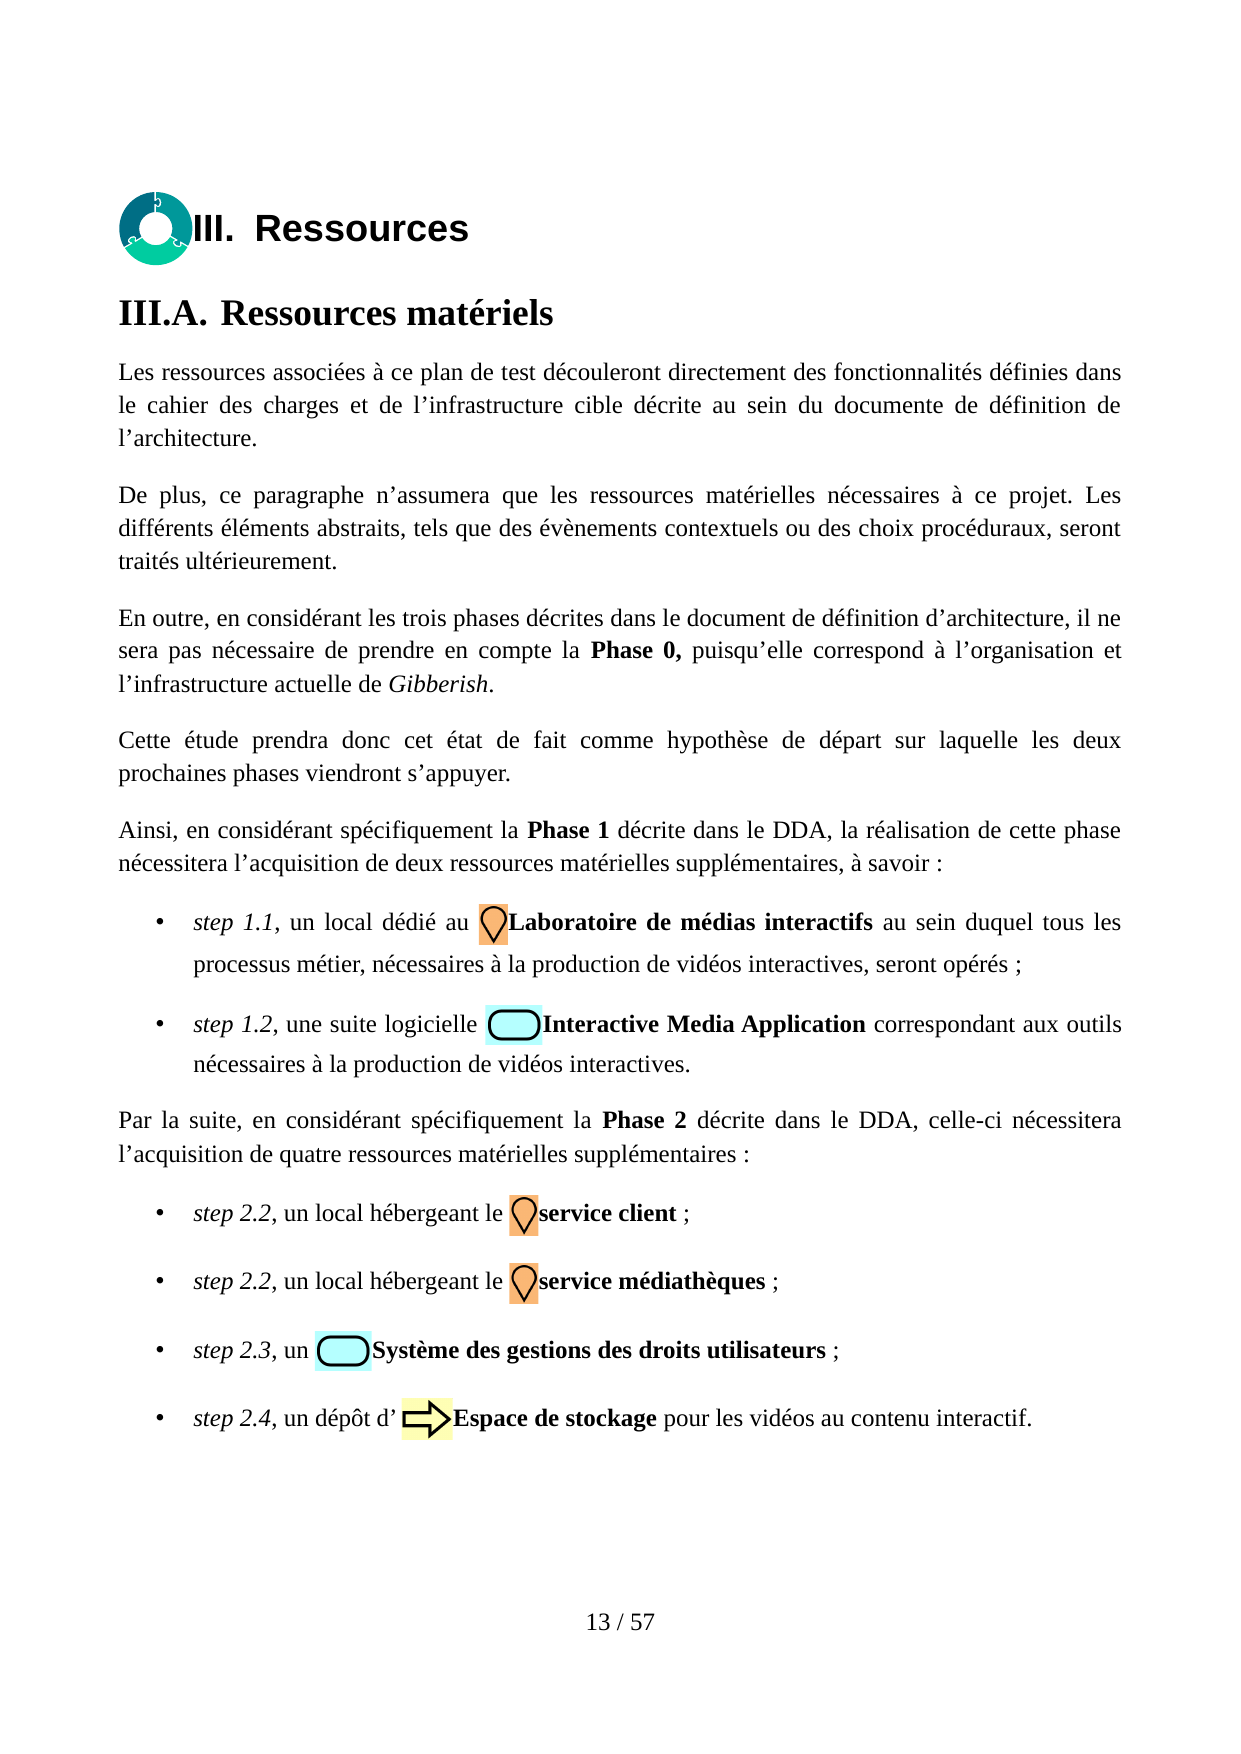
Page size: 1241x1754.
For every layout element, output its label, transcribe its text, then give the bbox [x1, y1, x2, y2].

subtitle [140, 206, 172, 245]
list service médiathèques ; [539, 1263, 1122, 1304]
list Espace de stockage pour les vidéos au contenu interactif. [453, 1398, 1122, 1440]
list step 2.4, un dépôt d’ [156, 1398, 401, 1440]
picture [485, 1005, 543, 1045]
list step 2.3, un Système des gestions des droits utilisateurs ; [156, 1331, 314, 1371]
text Par la suite, en considérant spécifiquement la Phase 2 décrite dans le DDA, celle-ci nécessitera l’acquisition de quatre ressources matérielles supplémentaires : [118, 1106, 1122, 1167]
subtitle Ressources [186, 206, 1122, 249]
text Ainsi, en considérant spécifiquement la Phase 1 décrite dans le DDA, la réalisation de cette phase nécessitera l’acquisition de deux ressources matérielles supplémentaires, à savoir : [118, 815, 1122, 877]
text En outre, en considérant les trois phases décrites dans le document de définition d’architecture, il ne sera pas nécessaire de prendre en compte la Phase 0, puisqu’elle correspond à l’organisation et l’infrastructure actuelle de Gibberish. [118, 603, 1122, 697]
picture [478, 904, 508, 945]
text De plus, ce paragraphe n’assumera que les ressources matérielles nécessaires à ce projet. Les différents éléments abstraits, tels que des évènements contextuels ou des choix procéduraux, seront traités ultérieurement. [118, 480, 1122, 575]
list service client ; [539, 1195, 1122, 1236]
list step 2.2, un local hébergeant le [156, 1263, 509, 1304]
list step 2.3, un Système des gestions des droits utilisateurs ; [372, 1331, 1122, 1371]
subtitle [118, 206, 126, 249]
picture [314, 1331, 372, 1371]
text Cette étude prendra donc cet état de fait comme hypothèse de départ sur laquelle les deux prochaines phases viendront s’appuyer. [118, 725, 1122, 787]
picture [401, 1398, 453, 1440]
picture [509, 1263, 539, 1304]
list step 1.2, une suite logicielle Interactive Media Application correspondant aux outils nécessaires à la production de vidéos interactives. [156, 1006, 1122, 1078]
picture [509, 1195, 539, 1236]
list step 1.1, un local dédié au Laboratoire de médias interactifs au sein duquel tous les processus métier, nécessaires à la production de vidéos interactives, seront opérés ; [156, 904, 1122, 978]
text Les ressources associées à ce plan de test découleront directement des fonctionnalités définies dans le cahier des charges et de l’infrastructure cible décrite au sein du documente de définition de l’architecture. [118, 357, 1122, 452]
list step 2.2, un local hébergeant le [156, 1195, 509, 1236]
subtitle Ressources matériels [118, 291, 1122, 334]
